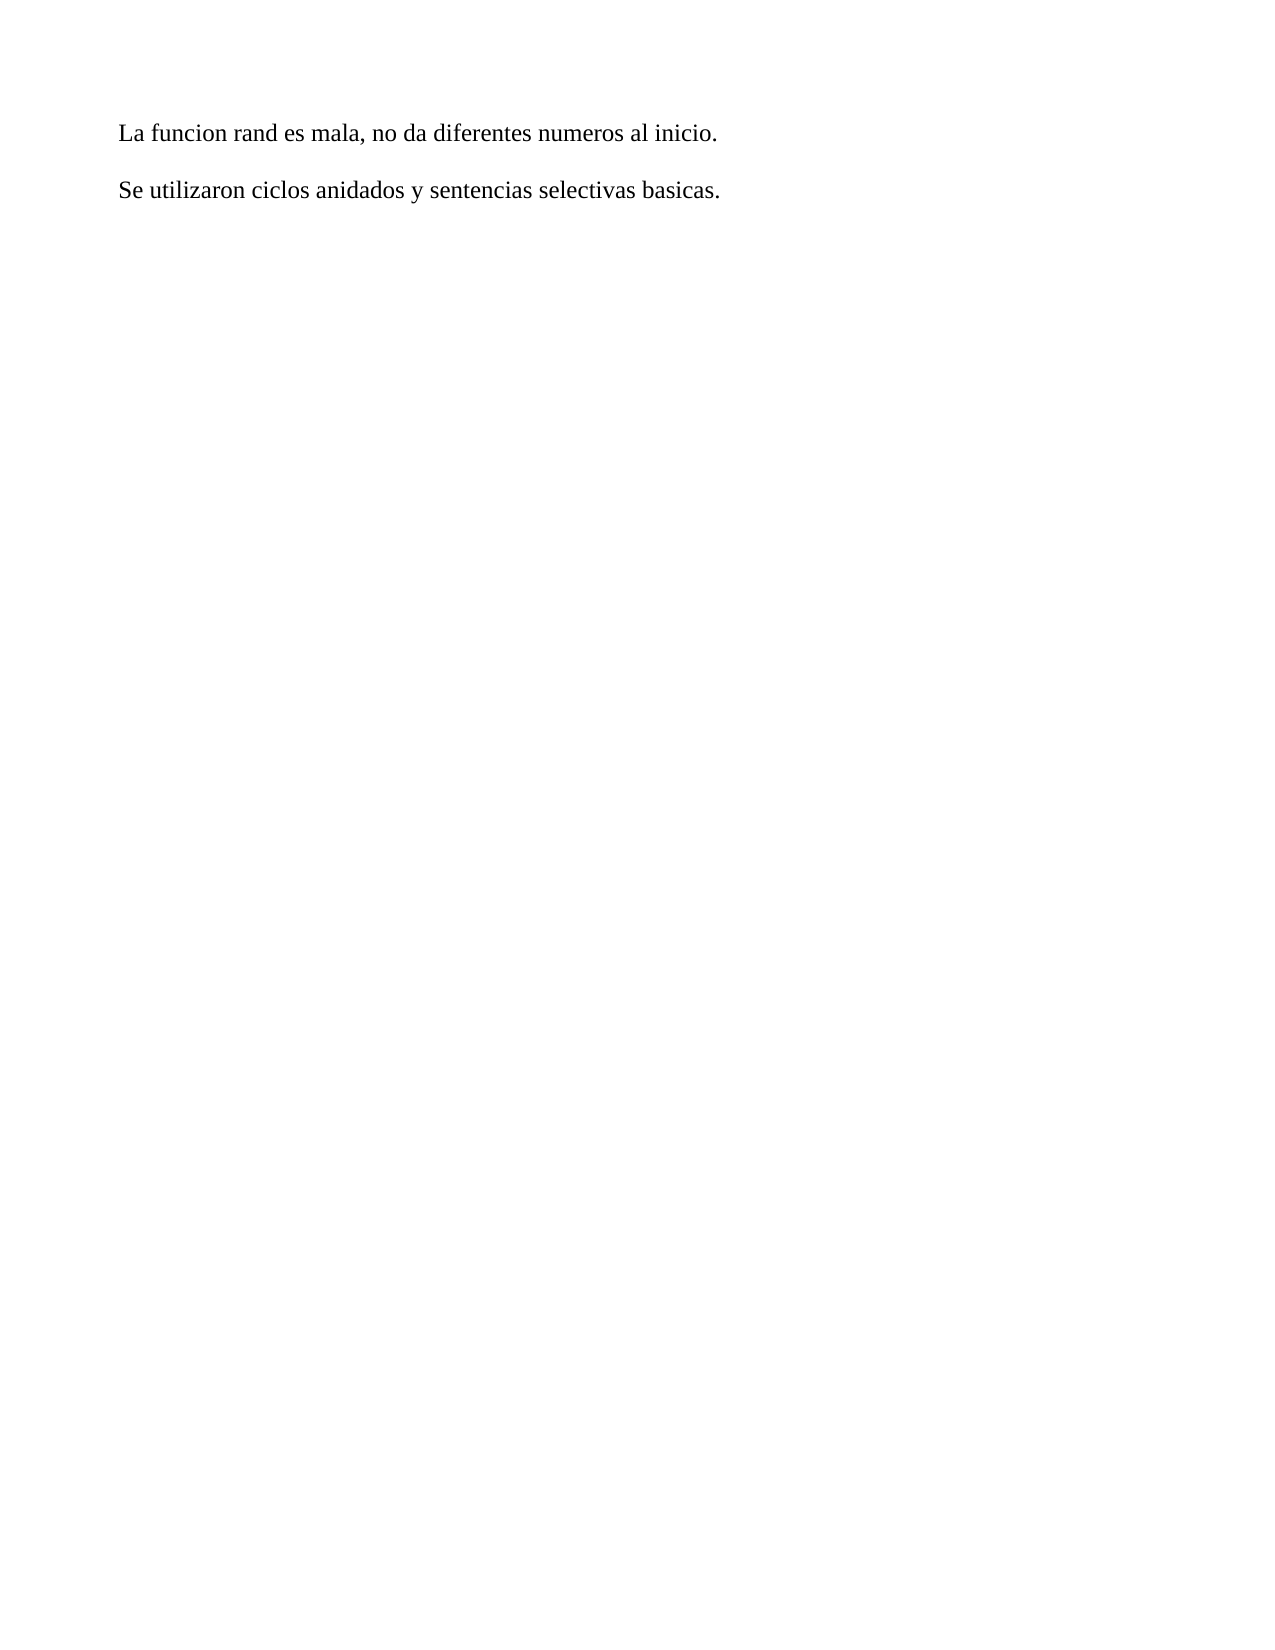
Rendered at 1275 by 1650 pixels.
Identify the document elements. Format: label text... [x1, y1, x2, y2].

text Se utilizaron ciclos anidados y sentencias selectivas basicas. [118, 176, 1157, 204]
text La funcion rand es mala, no da diferentes numeros al inicio. [118, 118, 1157, 147]
